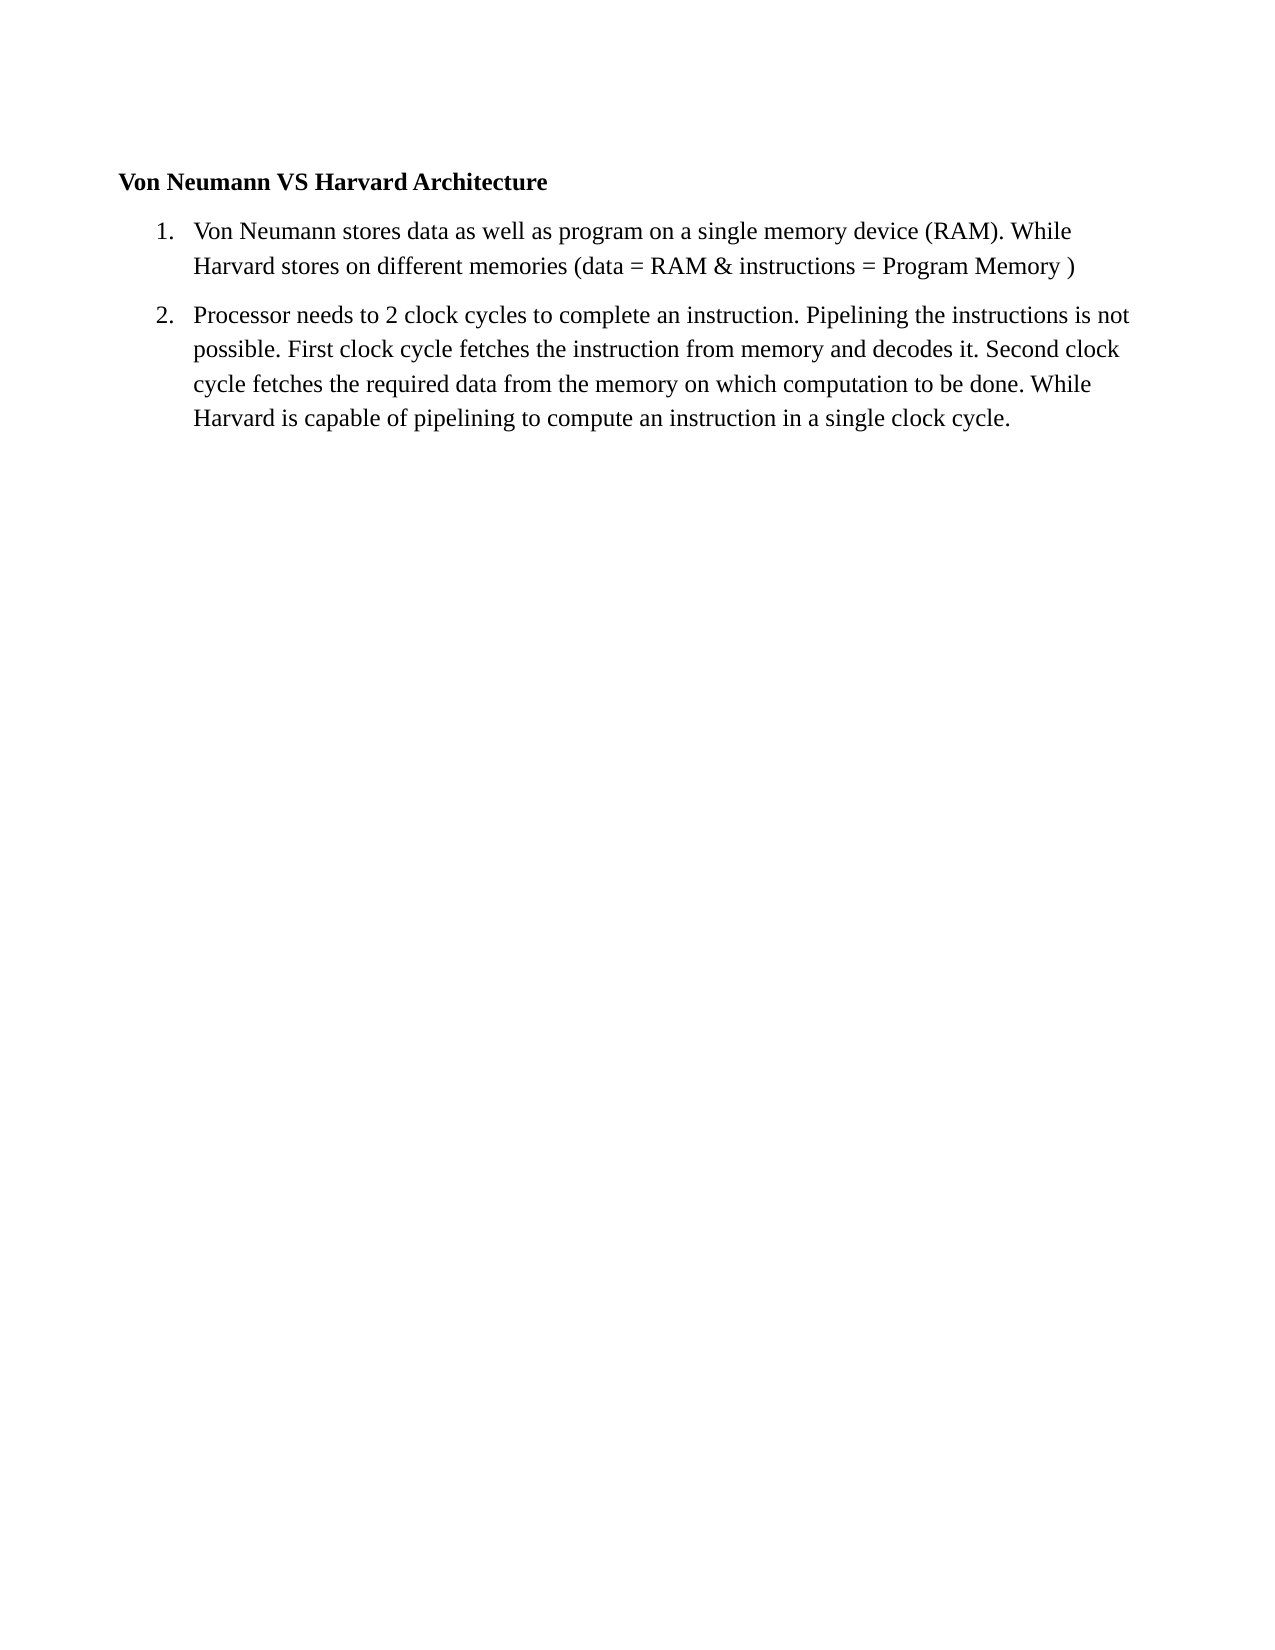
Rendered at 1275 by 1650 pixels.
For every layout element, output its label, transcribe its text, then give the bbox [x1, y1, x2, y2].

list Processor needs to 2 clock cycles to complete an instruction. Pipelining the instructions is not possible. First clock cycle fetches the instruction from memory and decodes it. Second clock cycle fetches the required data from the memory on which computation to be done. While Harvard is capable of pipelining to compute an instruction in a single clock cycle. [156, 300, 1157, 432]
text Von Neumann VS Harvard Architecture [118, 167, 1157, 196]
list Von Neumann stores data as well as program on a single memory device (RAM). While Harvard stores on different memories (data = RAM & instructions = Program Memory ) [156, 216, 1157, 279]
